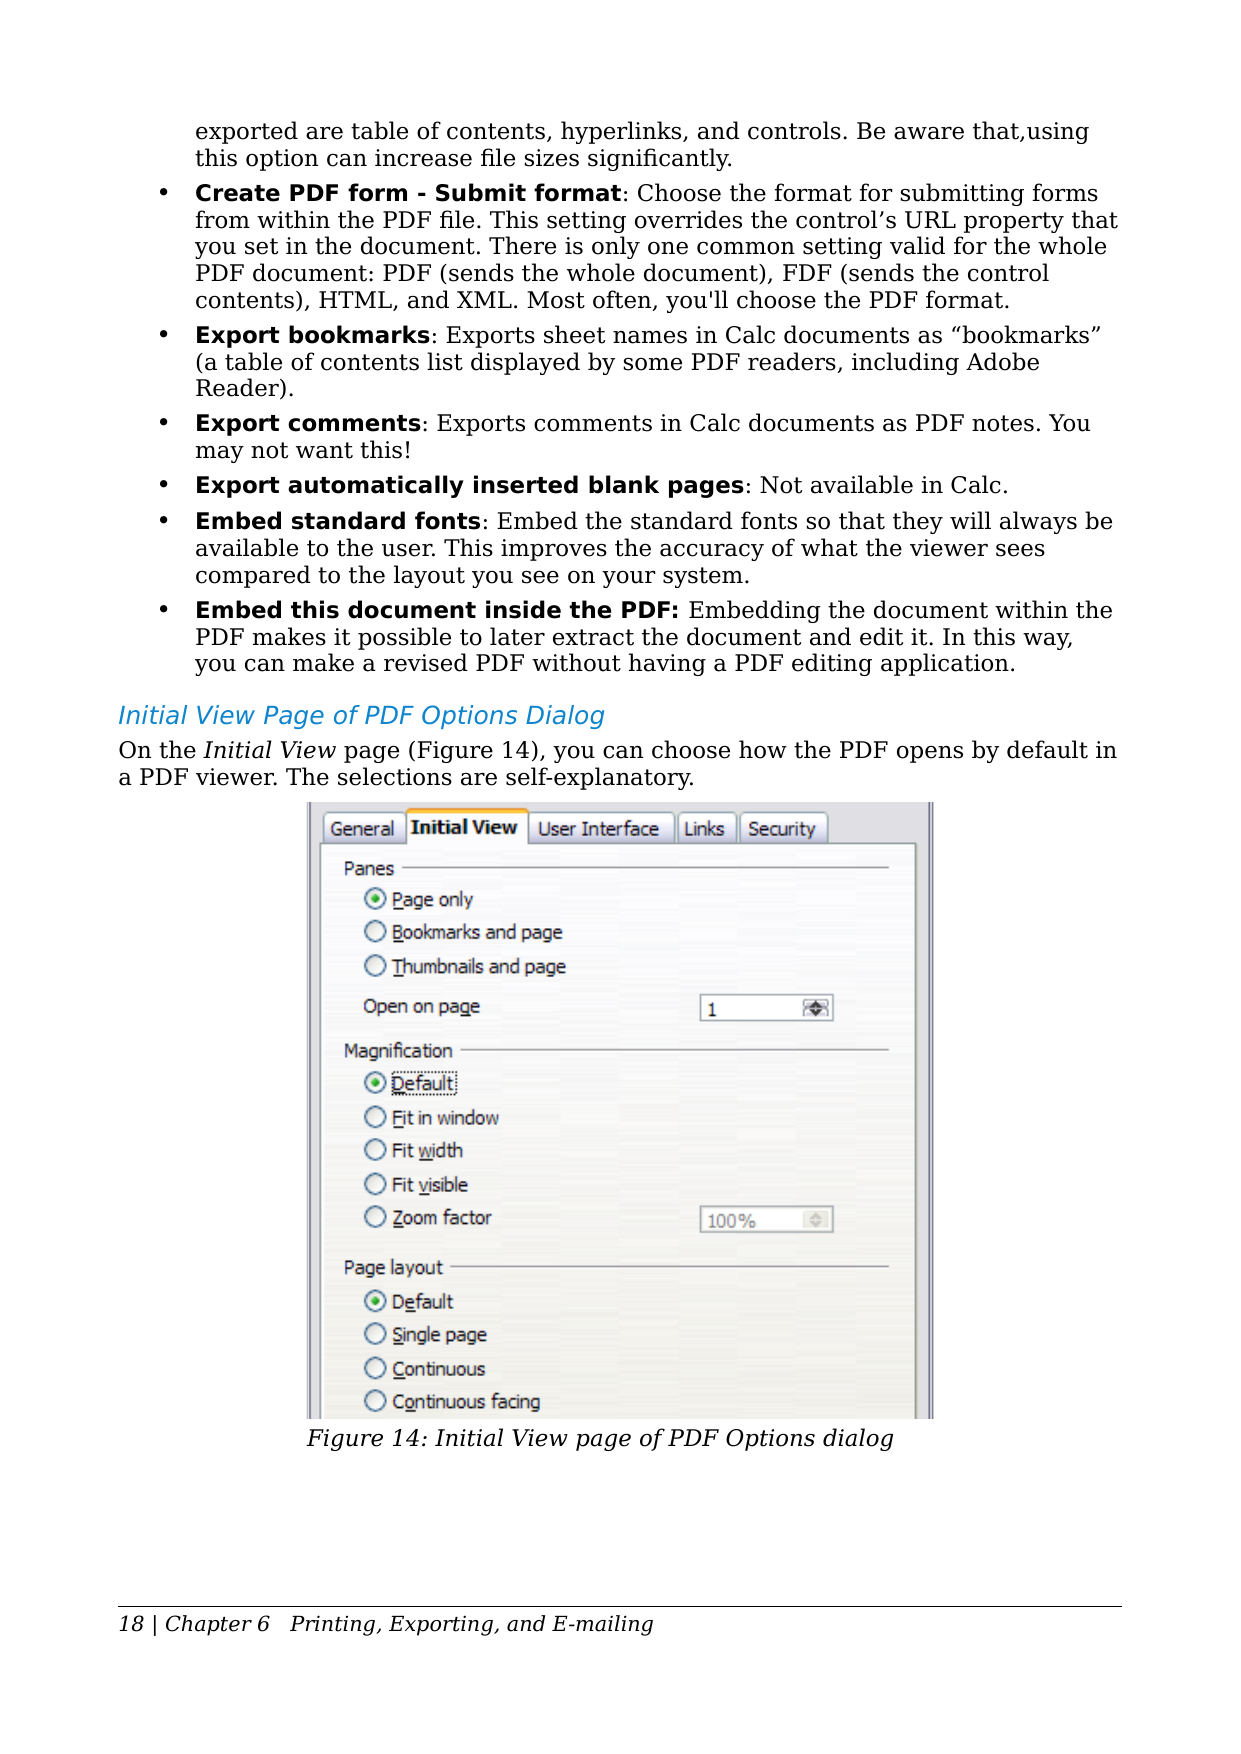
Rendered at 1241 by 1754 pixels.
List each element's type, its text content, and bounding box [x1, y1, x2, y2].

list Export automatically inserted blank pages: Not available in Calc. [156, 471, 1122, 500]
list exported are table of contents, hyperlinks, and controls. Be aware that,using this option can increase file sizes significantly. [156, 118, 1122, 171]
list Export comments: Exports comments in Calc documents as PDF notes. You may not want this! [156, 408, 1122, 464]
list Embed standard fonts: Embed the standard fonts so that they will always be available to the user. This improves the accuracy of what the viewer sees compared to the layout you see on your system. [156, 506, 1122, 588]
list Export bookmarks: Exports sheet names in Calc documents as “bookmarks” (a table of contents list displayed by some PDF readers, including Adobe Reader). [156, 320, 1122, 402]
subtitle Initial View Page of PDF Options Dialog [118, 701, 1122, 731]
text Figure 14: Initial View page of PDF Options dialog [307, 1426, 933, 1452]
picture [306, 802, 934, 1419]
list Embed this document inside the PDF: Embedding the document within the PDF makes it possible to later extract the document and edit it. In this way, you can make a revised PDF without having a PDF editing application. [156, 595, 1122, 677]
list Create PDF form - Submit format: Choose the format for submitting forms from within the PDF file. This setting overrides the control’s URL property that you set in the document. There is only one common setting valid for the whole PDF document: PDF (sends the whole document), FDF (sends the control contents), HTML, and XML. Most often, you'll choose the PDF format. [156, 178, 1122, 313]
text On the Initial View page (Figure 14), you can choose how the PDF opens by default in a PDF viewer. The selections are self-explanatory. [118, 737, 1122, 790]
